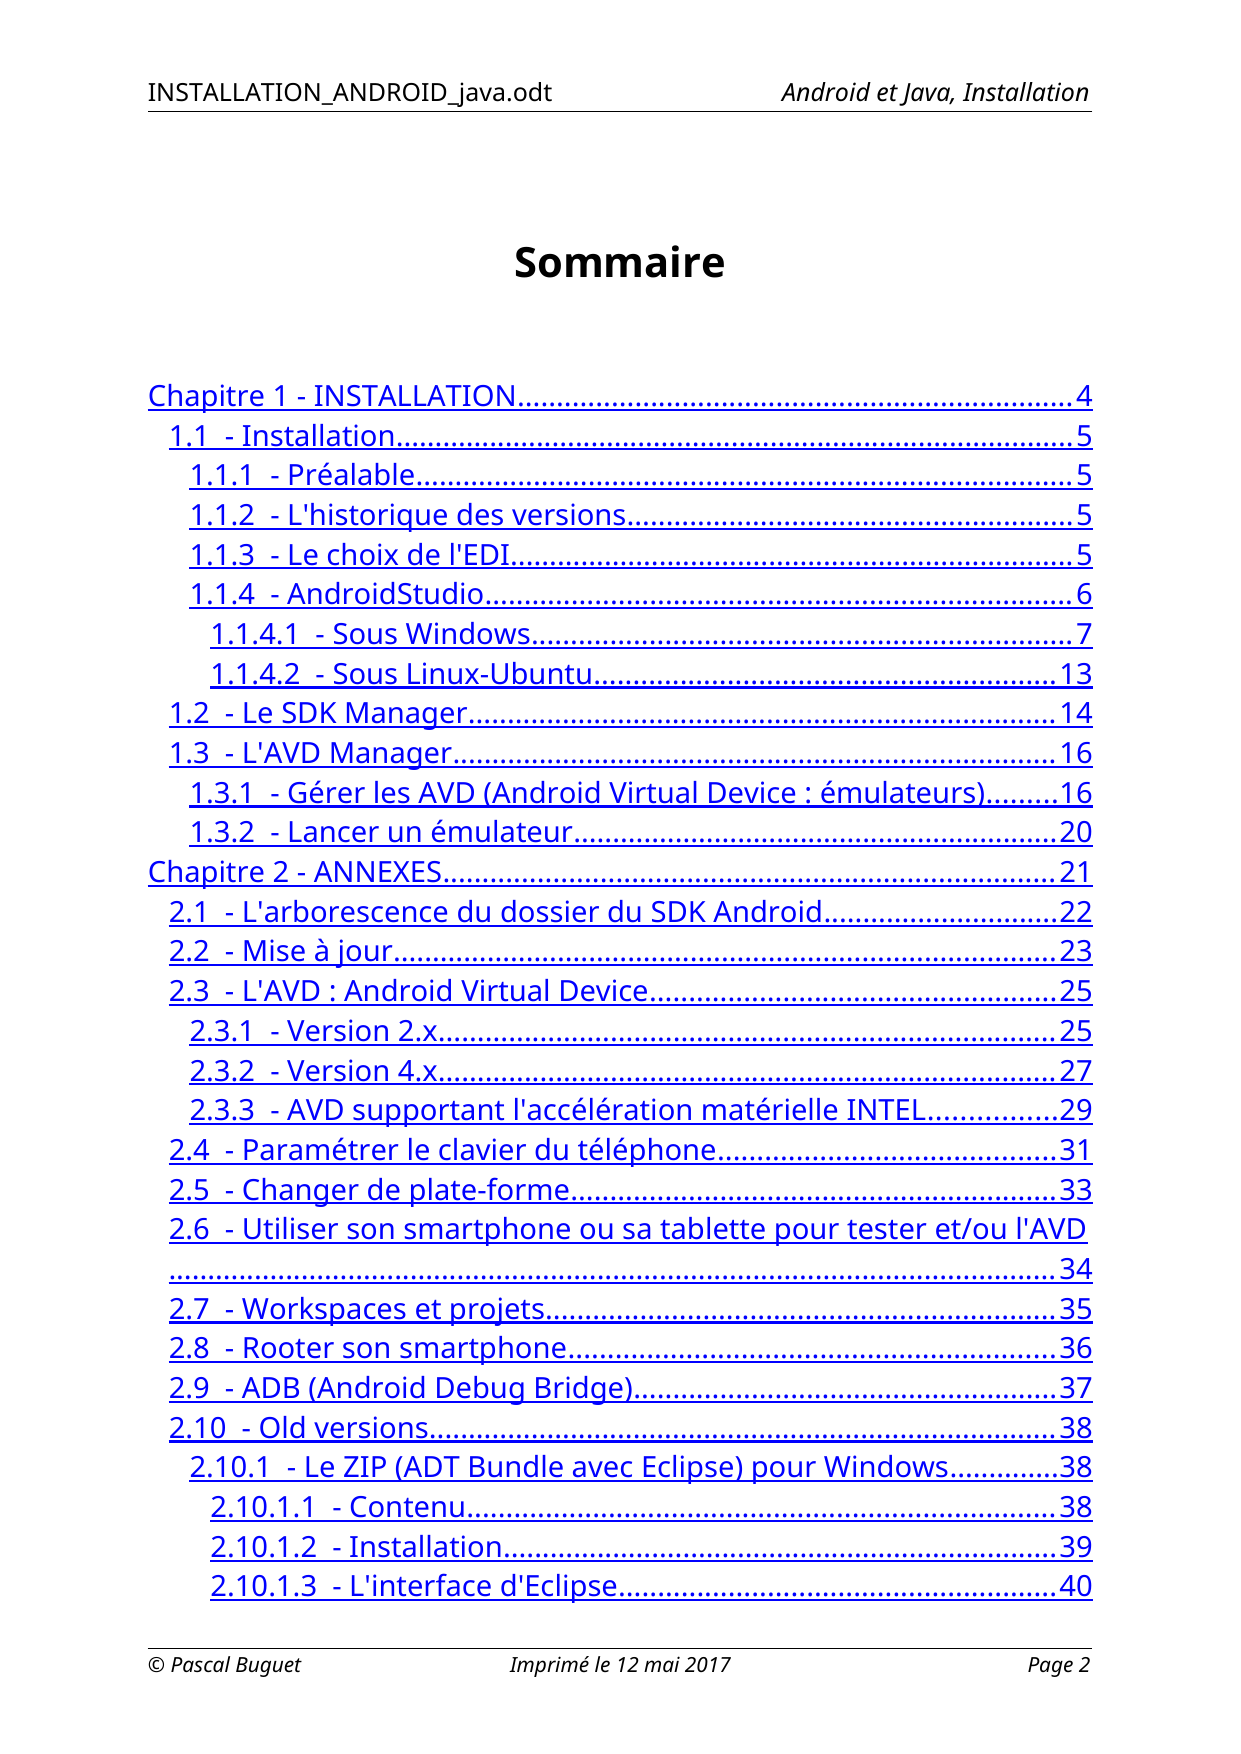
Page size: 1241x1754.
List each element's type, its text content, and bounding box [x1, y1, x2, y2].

text [189, 1482, 1092, 1486]
text 2.10.1.2 - Installation 39 [210, 1526, 1092, 1560]
text 1.2 - Le SDK Manager 14 [168, 693, 1092, 726]
text 1.1.4 - AndroidStudio 6 [189, 573, 1092, 607]
text [210, 689, 1092, 693]
text 2.3.3 - AVD supportant l'accélération matérielle INTEL 29 [189, 1089, 1092, 1123]
text [210, 1601, 1092, 1605]
text [189, 808, 1092, 812]
text [189, 490, 1092, 494]
text [210, 1522, 1092, 1526]
text [168, 1441, 1092, 1447]
text 2.9 - ADB (Android Debug Bridge) 37 [168, 1367, 1092, 1401]
text [189, 1085, 1092, 1089]
text [168, 926, 1092, 931]
text [168, 1203, 1092, 1208]
text [189, 530, 1092, 534]
text 2.1 - L'arborescence du dossier du SDK Android 22 [168, 891, 1092, 925]
text 2.7 - Workspaces et projets 35 [168, 1288, 1092, 1321]
text 1.3.2 - Lancer un émulateur 20 [189, 812, 1092, 845]
text 2.10 - Old versions 38 [168, 1407, 1092, 1440]
text 2.10.1.1 - Contenu 38 [210, 1486, 1092, 1520]
text 2.2 - Mise à jour 23 [168, 931, 1092, 964]
text [168, 767, 1092, 772]
text [168, 1164, 1092, 1169]
text [168, 1402, 1092, 1407]
text 2.5 - Changer de plate-forme 33 [168, 1169, 1092, 1202]
text [168, 1362, 1092, 1367]
text [148, 411, 1092, 415]
text [189, 569, 1092, 573]
text 2.6 - Utiliser son smartphone ou sa tablette pour tester et/ou l'AVD 34 [168, 1208, 1092, 1282]
text [168, 1005, 1092, 1010]
text [168, 1322, 1092, 1328]
text 1.1.3 - Le choix de l'EDI 5 [189, 534, 1092, 567]
text Sommaire [148, 233, 1092, 290]
text [148, 887, 1092, 891]
text 2.4 - Paramétrer le clavier du téléphone 31 [168, 1129, 1092, 1163]
text [189, 609, 1092, 613]
text 1.1 - Installation 5 [168, 415, 1092, 448]
text [189, 847, 1092, 851]
text [168, 1283, 1092, 1288]
text 2.10.1.3 - L'interface d'Eclipse 40 [210, 1566, 1092, 1599]
text 1.3.1 - Gérer les AVD (Android Virtual Device : émulateurs) 16 [189, 772, 1092, 805]
text [210, 649, 1092, 653]
text Chapitre 1 - INSTALLATION 4 [148, 375, 1092, 409]
text [168, 965, 1092, 970]
text 1.1.1 - Préalable 5 [189, 454, 1092, 488]
text 1.1.4.1 - Sous Windows 7 [210, 613, 1092, 647]
text Chapitre 2 - ANNEXES 21 [148, 851, 1092, 885]
text 2.10.1 - Le ZIP (ADT Bundle avec Eclipse) pour Windows 38 [189, 1447, 1092, 1480]
text [168, 727, 1092, 732]
text 1.1.4.2 - Sous Linux-Ubuntu 13 [210, 653, 1092, 686]
text 2.8 - Rooter son smartphone 36 [168, 1328, 1092, 1361]
text [210, 1562, 1092, 1566]
text [189, 1046, 1092, 1050]
text 2.3.1 - Version 2.x 25 [189, 1010, 1092, 1044]
text 2.3.2 - Version 4.x 27 [189, 1050, 1092, 1083]
text [189, 1125, 1092, 1129]
text 1.3 - L'AVD Manager 16 [168, 732, 1092, 766]
text 1.1.2 - L'historique des versions 5 [189, 494, 1092, 528]
text 2.3 - L'AVD : Android Virtual Device 25 [168, 970, 1092, 1004]
text [168, 449, 1092, 454]
